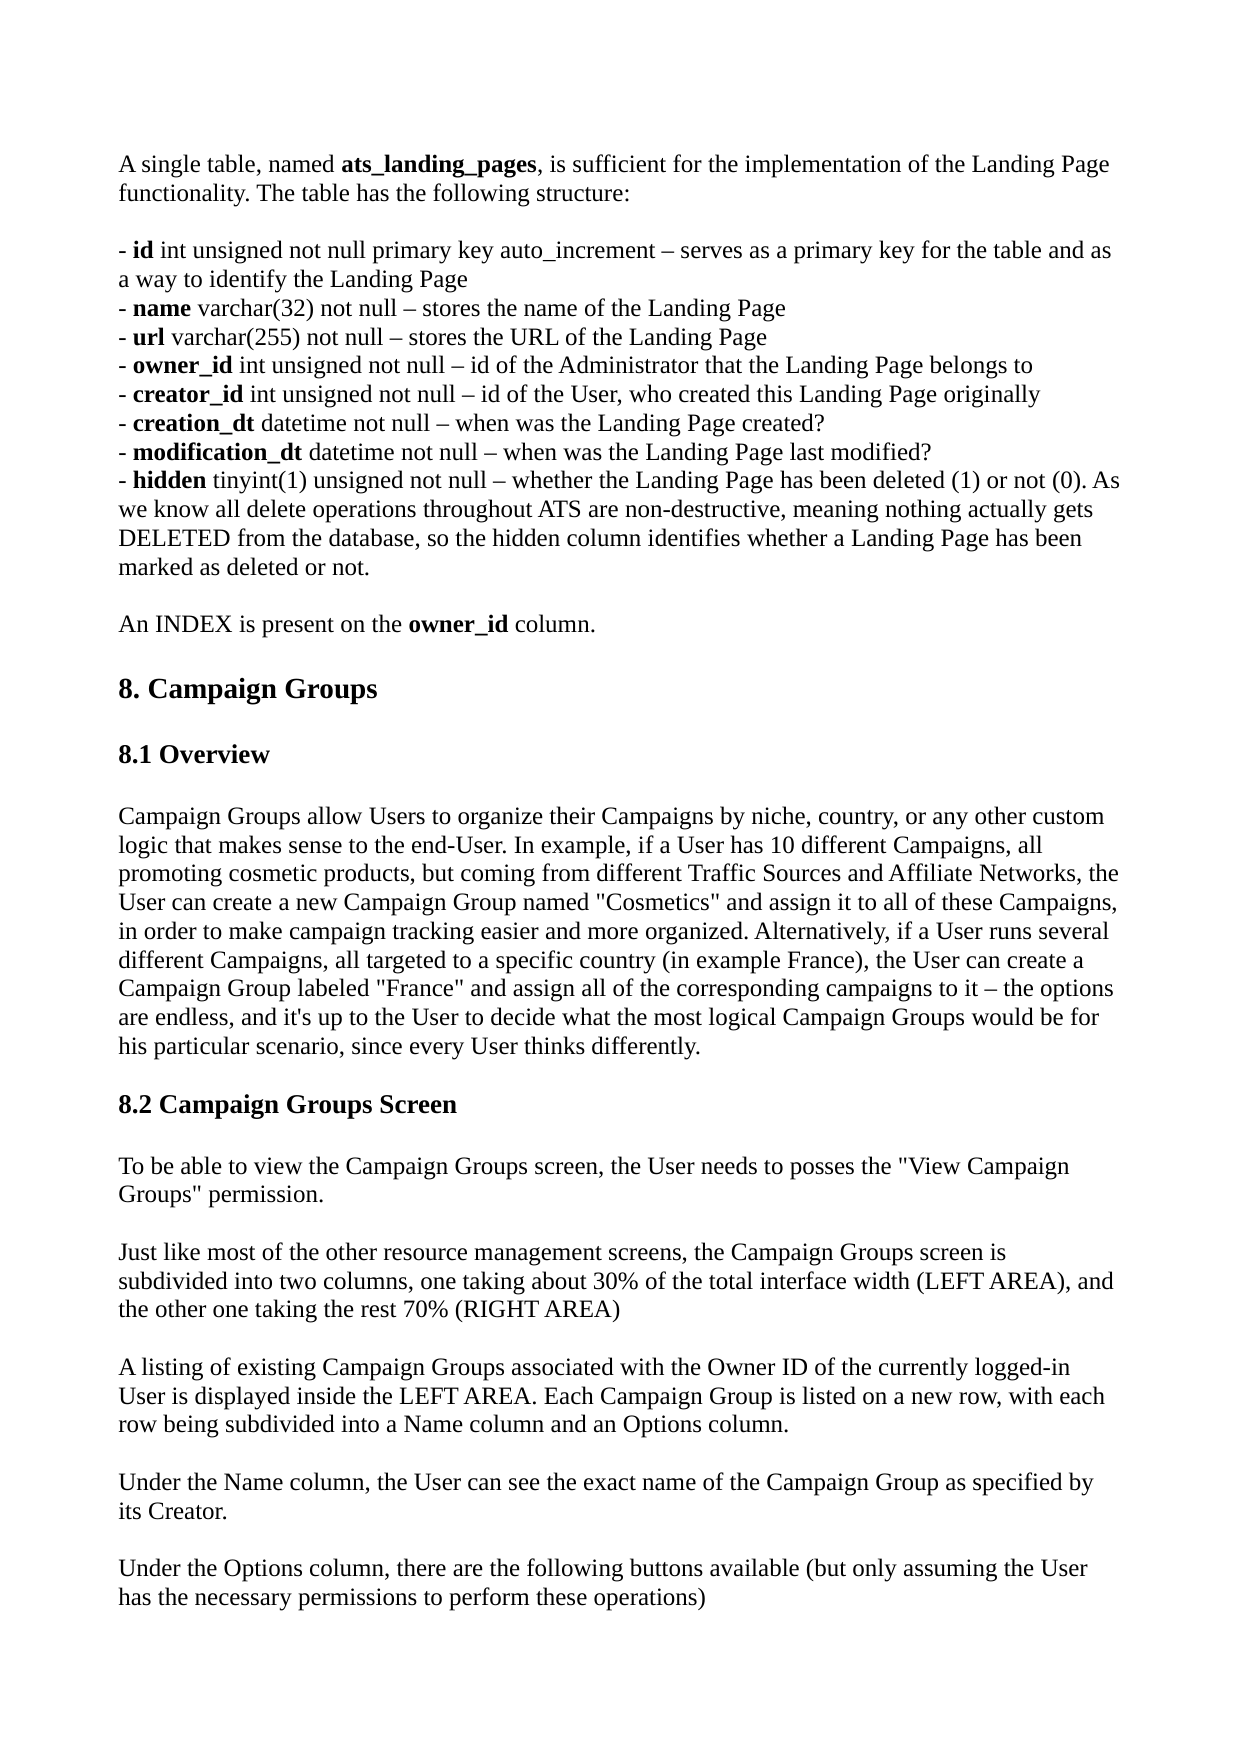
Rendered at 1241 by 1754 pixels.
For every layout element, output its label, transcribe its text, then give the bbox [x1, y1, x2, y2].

text - modification_dt datetime not null – when was the Landing Page last modified? - hidden tinyint(1) unsigned not null – whether the Landing Page has been deleted (1) or not (0). As we know all delete operations throughout ATS are non-destructive, meaning nothing actually gets DELETED from the database, so the hidden column identifies whether a Landing Page has been marked as deleted or not. An INDEX is present on the owner_id column. 8. Campaign Groups 8.1 Overview Campaign Groups allow Users to organize their Campaigns by niche, country, or any other custom logic that makes sense to the end-User. In example, if a User has 10 different Campaigns, all promoting cosmetic products, but coming from different Traffic Sources and Affiliate Networks, the User can create a new Campaign Group named "Cosmetics" and assign it to all of these Campaigns, in order to make campaign tracking easier and more organized. Alternatively, if a User runs several different Campaigns, all targeted to a specific country (in example France), the User can create a Campaign Group labeled "France" and assign all of the corresponding campaigns to it – the options are endless, and it's up to the User to decide what the most logical Campaign Groups would be for his particular scenario, since every User thinks differently. 8.2 Campaign Groups Screen To be able to view the Campaign Groups screen, the User needs to posses the "View Campaign Groups" permission. Just like most of the other resource management screens, the Campaign Groups screen is subdivided into two columns, one taking about 30% of the total interface width (LEFT AREA), and the other one taking the rest 70% (RIGHT AREA) A listing of existing Campaign Groups associated with the Owner ID of the currently logged-in User is displayed inside the LEFT AREA. Each Campaign Group is listed on a new row, with each row being subdivided into a Name column and an Options column. Under the Name column, the User can see the exact name of the Campaign Group as specified by its Creator. Under the Options column, there are the following buttons available (but only assuming the User has the necessary permissions to perform these operations) [118, 437, 1122, 1611]
text A single table, named ats_landing_pages, is sufficient for the implementation of the Landing Page functionality. The table has the following structure: - id int unsigned not null primary key auto_increment – serves as a primary key for the table and as a way to identify the Landing Page [118, 118, 1122, 293]
text - name varchar(32) not null – stores the name of the Landing Page - url varchar(255) not null – stores the URL of the Landing Page - owner_id int unsigned not null – id of the Administrator that the Landing Page belongs to [118, 293, 1122, 379]
text - creator_id int unsigned not null – id of the User, who created this Landing Page originally - creation_dt datetime not null – when was the Landing Page created? [118, 379, 1122, 437]
